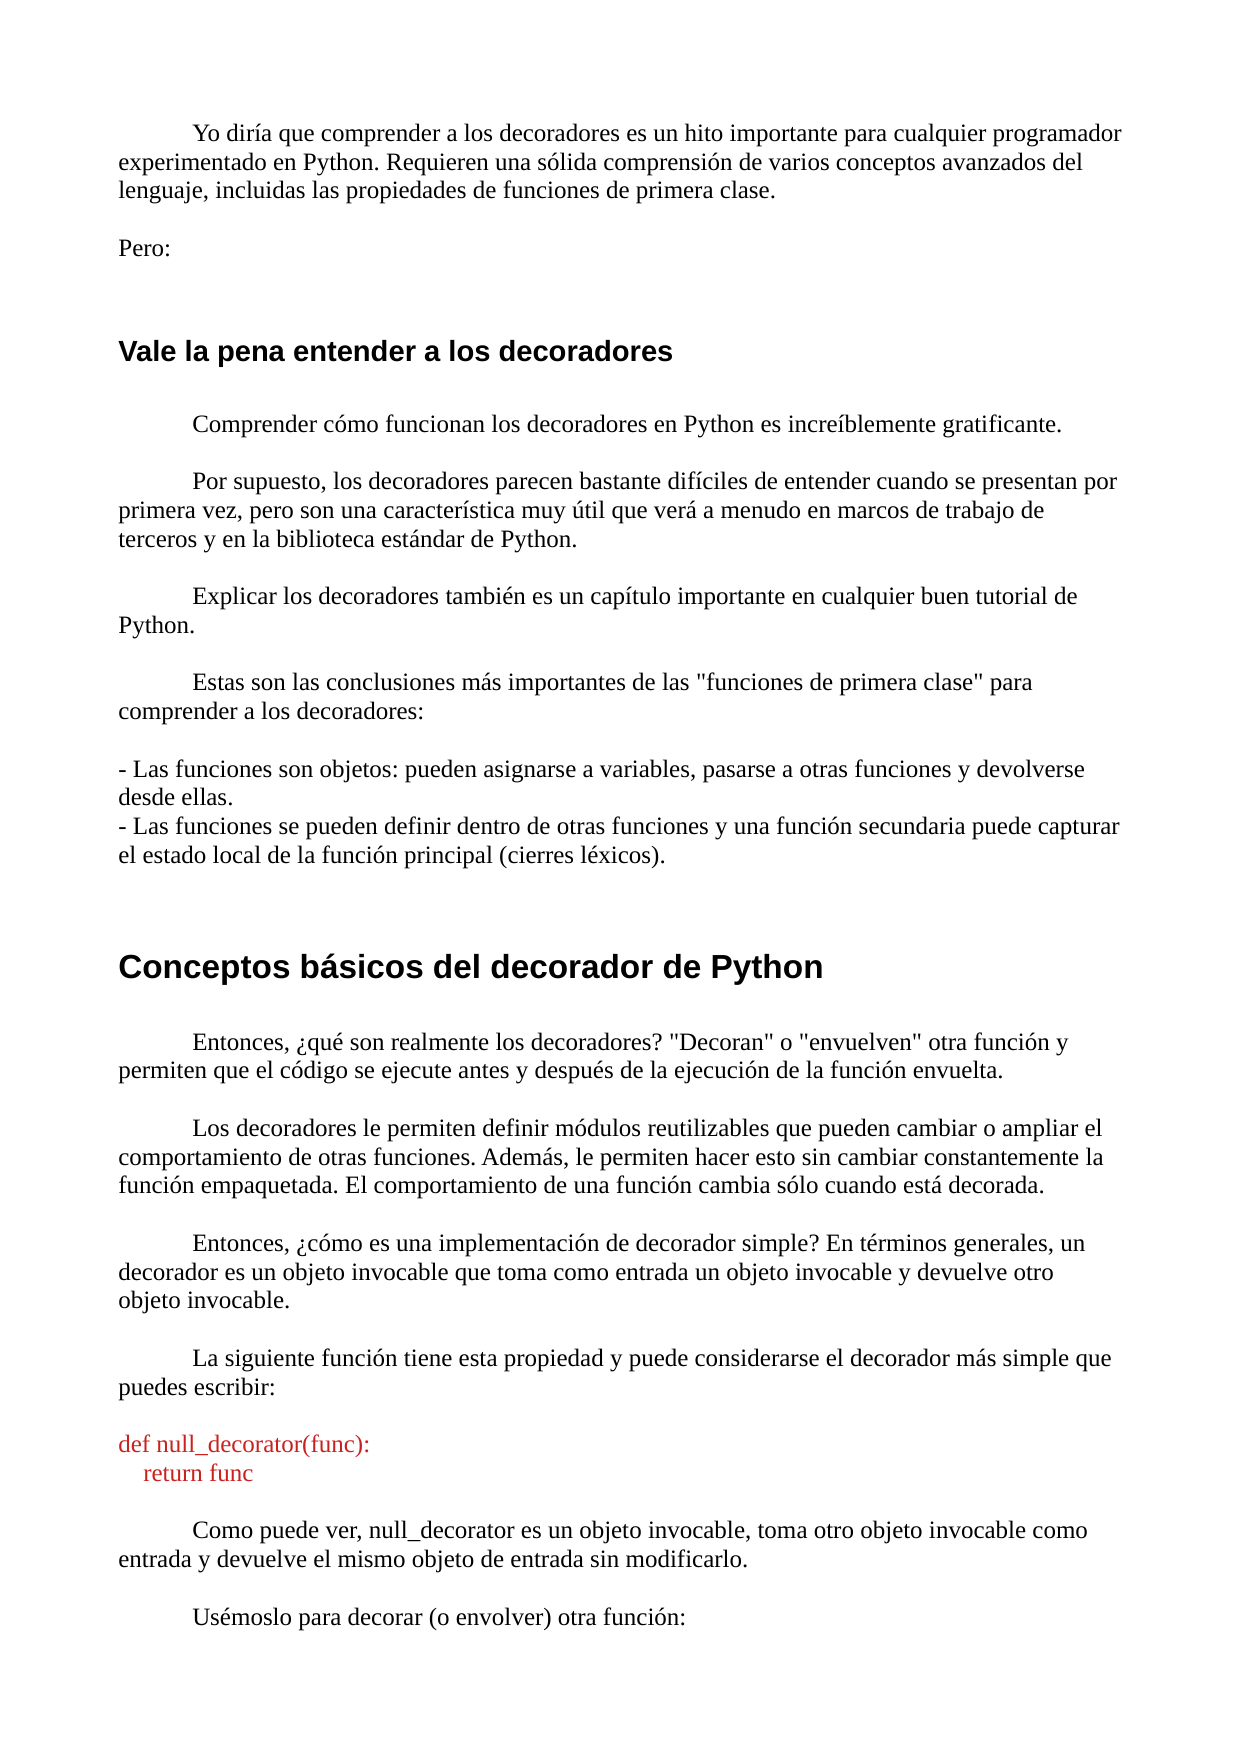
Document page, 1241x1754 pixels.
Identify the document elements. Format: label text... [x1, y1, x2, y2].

text Entonces, ¿cómo es una implementación de decorador simple? En términos generales, un decorador es un objeto invocable que toma como entrada un objeto invocable y devuelve otro objeto invocable. [118, 1228, 1122, 1314]
text Entonces, ¿qué son realmente los decoradores? "Decoran" o "envuelven" otra función y permiten que el código se ejecute antes y después de la ejecución de la función envuelta. [118, 1027, 1122, 1084]
text Pero: [118, 233, 1122, 262]
subtitle Vale la pena entender a los decoradores [118, 334, 1122, 367]
text Como puede ver, null_decorator es un objeto invocable, toma otro objeto invocable como entrada y devuelve el mismo objeto de entrada sin modificarlo. [118, 1516, 1122, 1573]
text - Las funciones son objetos: pueden asignarse a variables, pasarse a otras funciones y devolverse desde ellas. [118, 754, 1122, 811]
text Explicar los decoradores también es un capítulo importante en cualquier buen tutorial de Python. [118, 581, 1122, 639]
text Estas son las conclusiones más importantes de las "funciones de primera clase" para comprender a los decoradores: [118, 667, 1122, 725]
subtitle Conceptos básicos del decorador de Python [118, 947, 1122, 986]
text Por supuesto, los decoradores parecen bastante difíciles de entender cuando se presentan por primera vez, pero son una característica muy útil que verá a menudo en marcos de trabajo de terceros y en la biblioteca estándar de Python. [118, 466, 1122, 552]
text def null_decorator(func): [118, 1429, 1122, 1458]
text return func [118, 1458, 1122, 1487]
text Yo diría que comprender a los decoradores es un hito importante para cualquier programador experimentado en Python. Requieren una sólida comprensión de varios conceptos avanzados del lenguaje, incluidas las propiedades de funciones de primera clase. [118, 118, 1122, 204]
text La siguiente función tiene esta propiedad y puede considerarse el decorador más simple que puedes escribir: [118, 1343, 1122, 1401]
text Los decoradores le permiten definir módulos reutilizables que pueden cambiar o ampliar el comportamiento de otras funciones. Además, le permiten hacer esto sin cambiar constantemente la función empaquetada. El comportamiento de una función cambia sólo cuando está decorada. [118, 1113, 1122, 1199]
text Usémoslo para decorar (o envolver) otra función: [118, 1602, 1122, 1631]
text - Las funciones se pueden definir dentro de otras funciones y una función secundaria puede capturar el estado local de la función principal (cierres léxicos). [118, 811, 1122, 869]
text Comprender cómo funcionan los decoradores en Python es increíblemente gratificante. [118, 409, 1122, 437]
